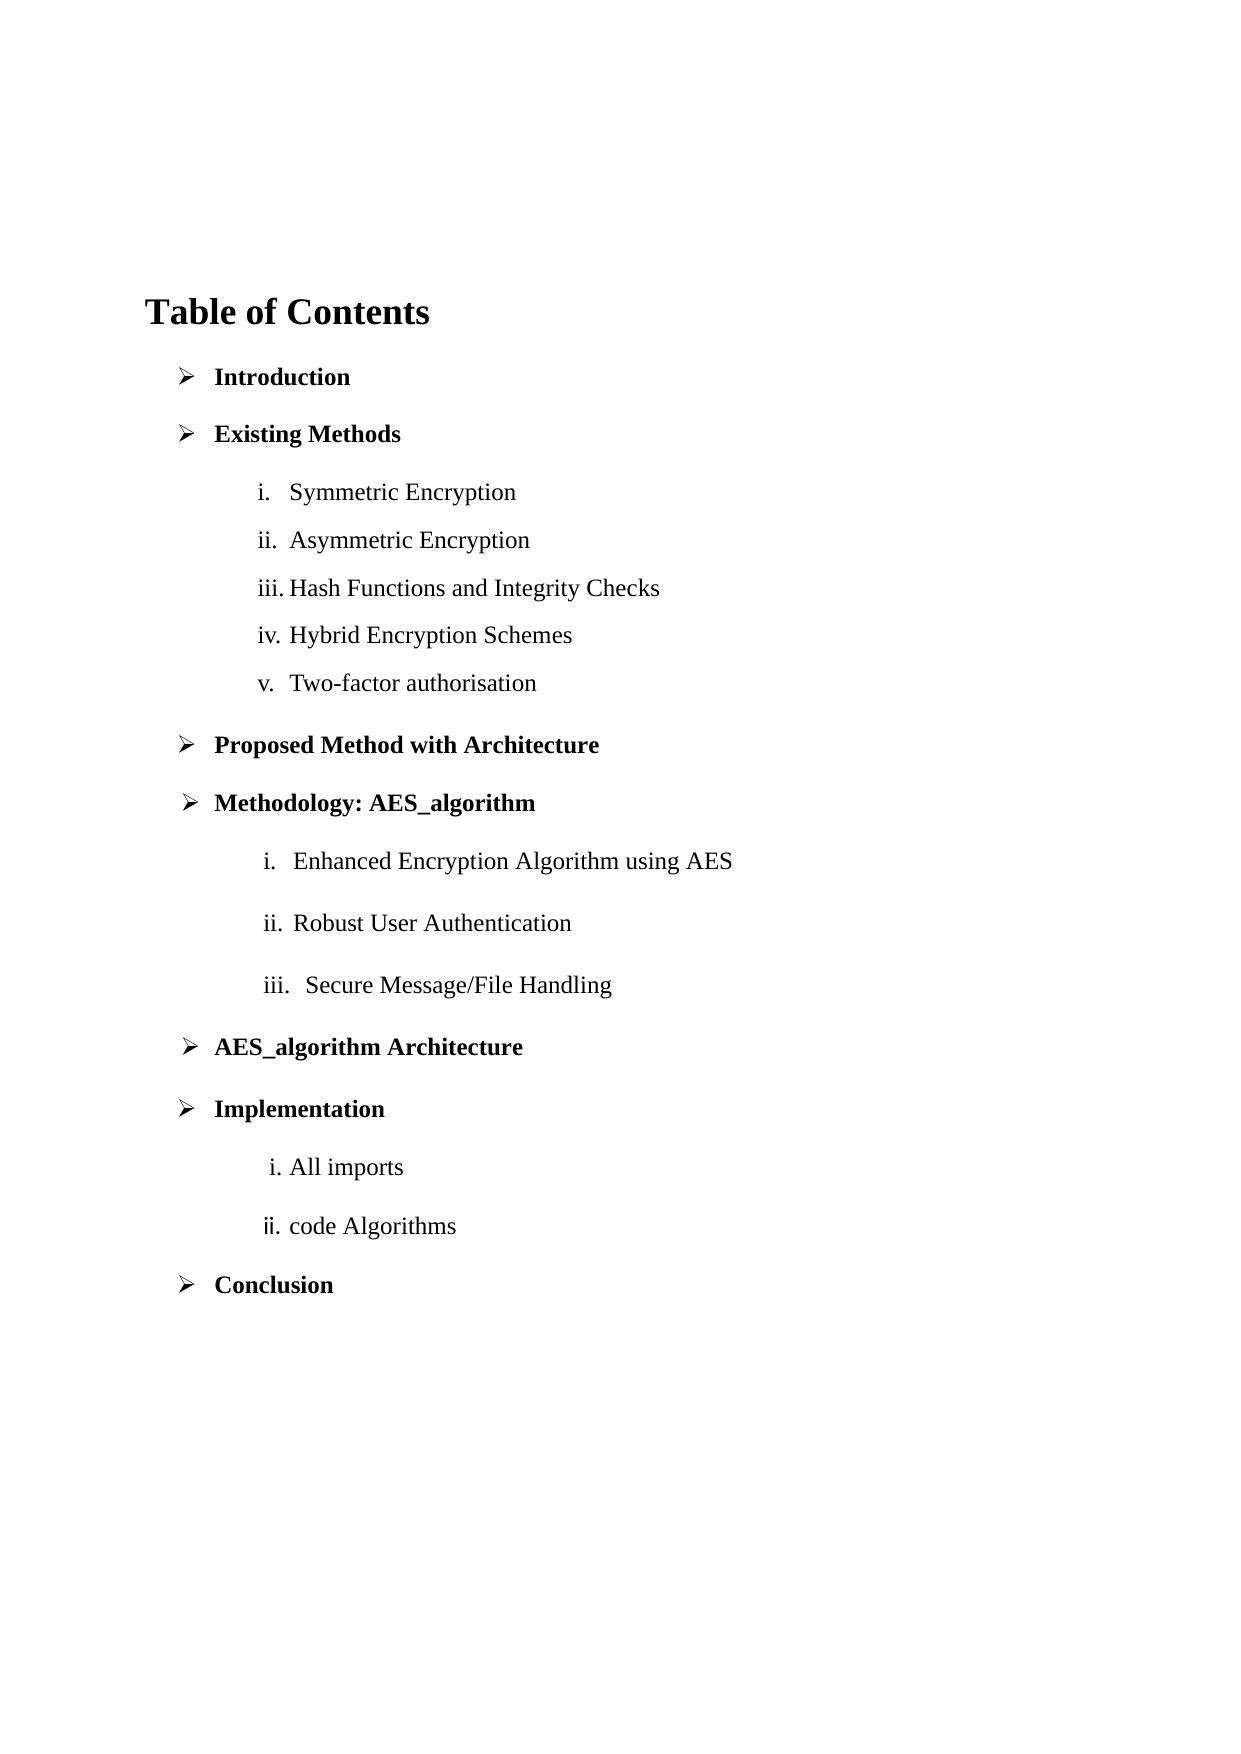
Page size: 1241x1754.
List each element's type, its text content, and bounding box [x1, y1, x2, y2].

subtitle Enhanced Encryption Algorithm using AES [263, 846, 1058, 874]
list All imports [216, 1152, 1111, 1181]
list Implementation [177, 1094, 1111, 1123]
subtitle AES_algorithm Architecture [180, 1032, 1058, 1061]
list Existing Methods [177, 419, 1111, 448]
list Introduction [177, 362, 1111, 390]
list Hash Functions and Integrity Checks [216, 573, 1111, 601]
list Two-factor authorisation [216, 668, 1111, 697]
list code Algorithms [228, 1210, 1111, 1241]
list Hybrid Encryption Schemes [216, 620, 1111, 649]
list Symmetric Encryption [251, 477, 1111, 506]
list Asymmetric Encryption [216, 525, 1111, 554]
subtitle Robust User Authentication [263, 908, 1058, 937]
list Conclusion [177, 1270, 1111, 1299]
list Proposed Method with Architecture [177, 730, 1111, 759]
subtitle Secure Message/File Handling [263, 970, 1058, 999]
subtitle Methodology: AES_algorithm [180, 788, 1058, 817]
subtitle Table of Contents [98, 289, 1058, 332]
